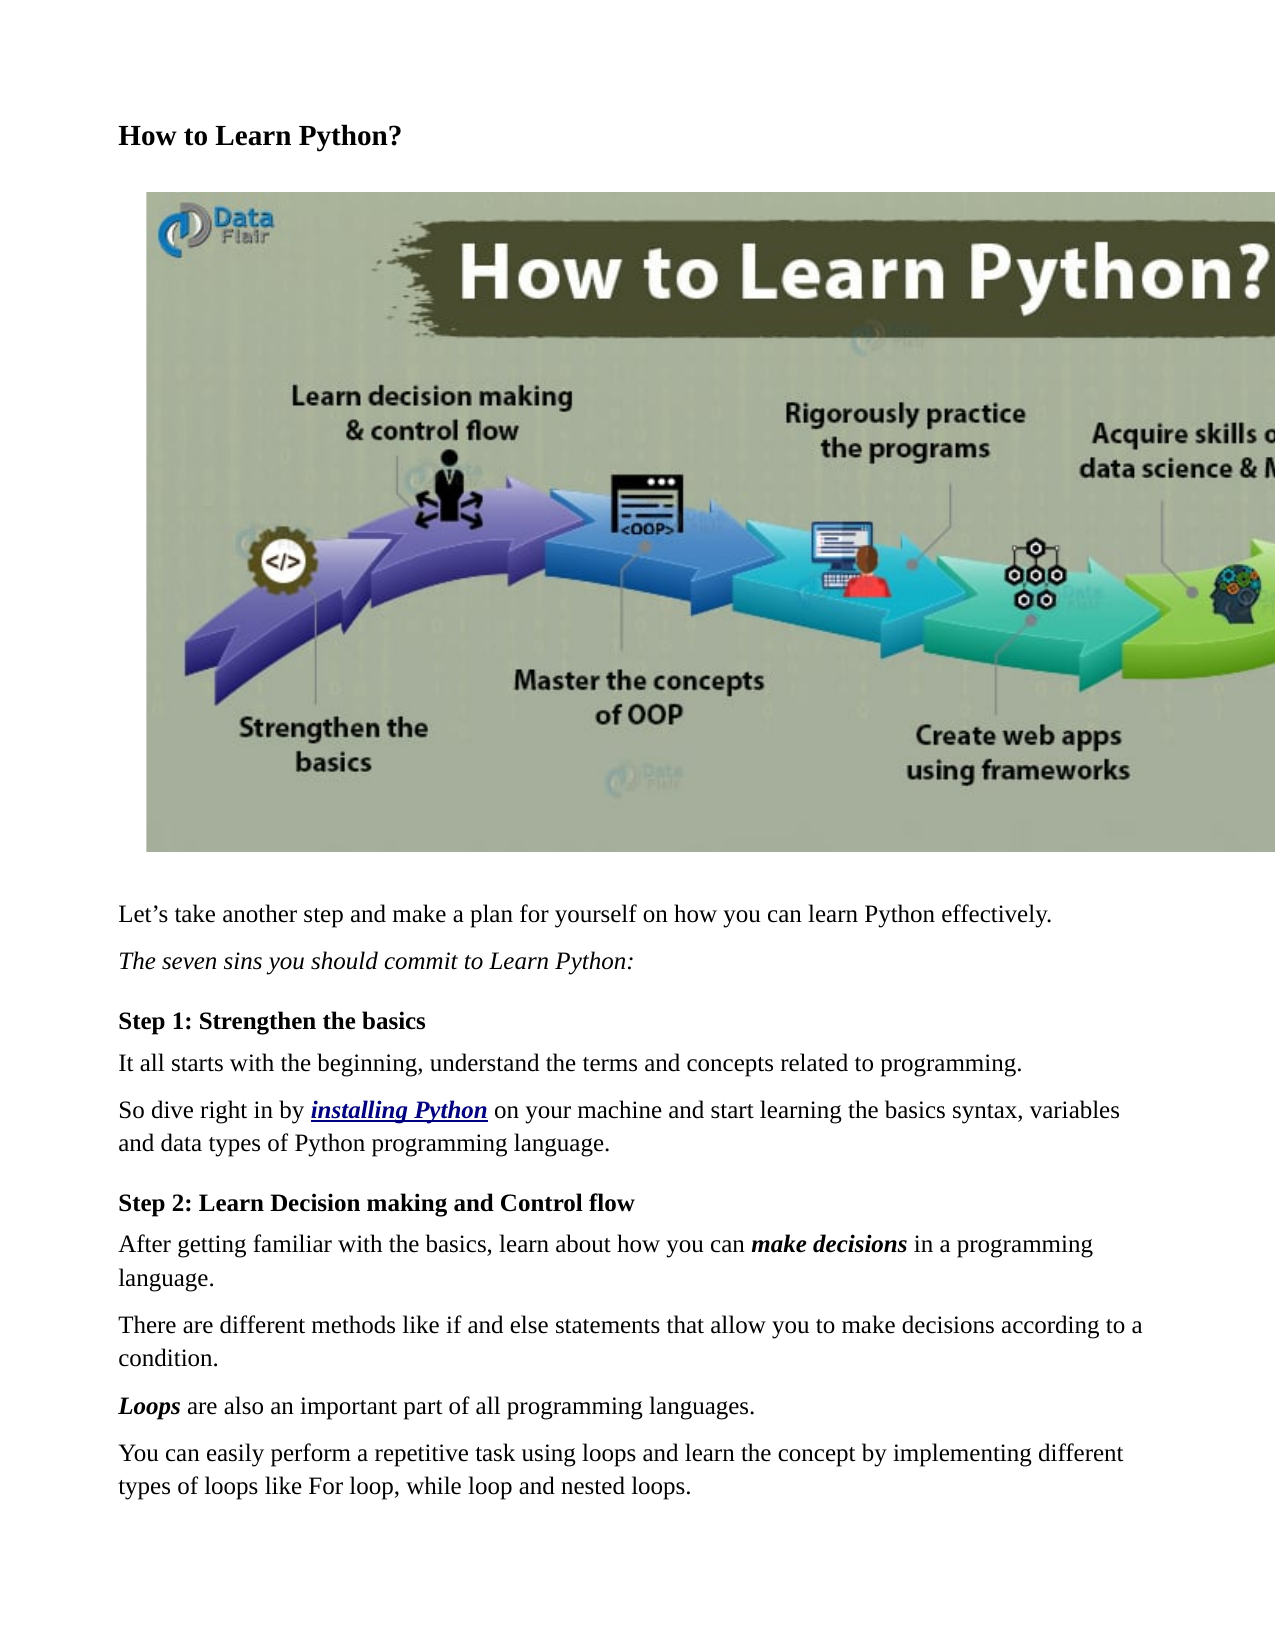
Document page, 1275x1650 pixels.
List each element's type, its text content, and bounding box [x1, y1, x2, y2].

text So dive right in by installing Python on your machine and start learning the basics syntax, variables and data types of Python programming language. [118, 1095, 1157, 1157]
subtitle Step 1: Strengthen the basics [118, 1006, 1157, 1035]
text After getting familiar with the basics, learn about how you can make decisions in a programming language. [118, 1229, 1157, 1291]
text There are different methods like if and else statements that allow you to make decisions according to a condition. [118, 1310, 1157, 1372]
text You can easily perform a repetitive task using loops and learn the concept by implementing different types of loops like For loop, while loop and nested loops. [118, 1438, 1157, 1500]
text The seven sins you should commit to Learn Python: [118, 946, 1157, 975]
subtitle How to Learn Python? [118, 118, 1157, 152]
text Let’s take another step and make a plan for yourself on how you can learn Python effectively. [118, 899, 1157, 927]
text It all starts with the beginning, understand the terms and concepts related to programming. [118, 1048, 1157, 1076]
picture [146, 192, 1275, 852]
subtitle Step 2: Learn Decision making and Control flow [118, 1188, 1157, 1217]
text Loops are also an important part of all programming languages. [118, 1391, 1157, 1419]
